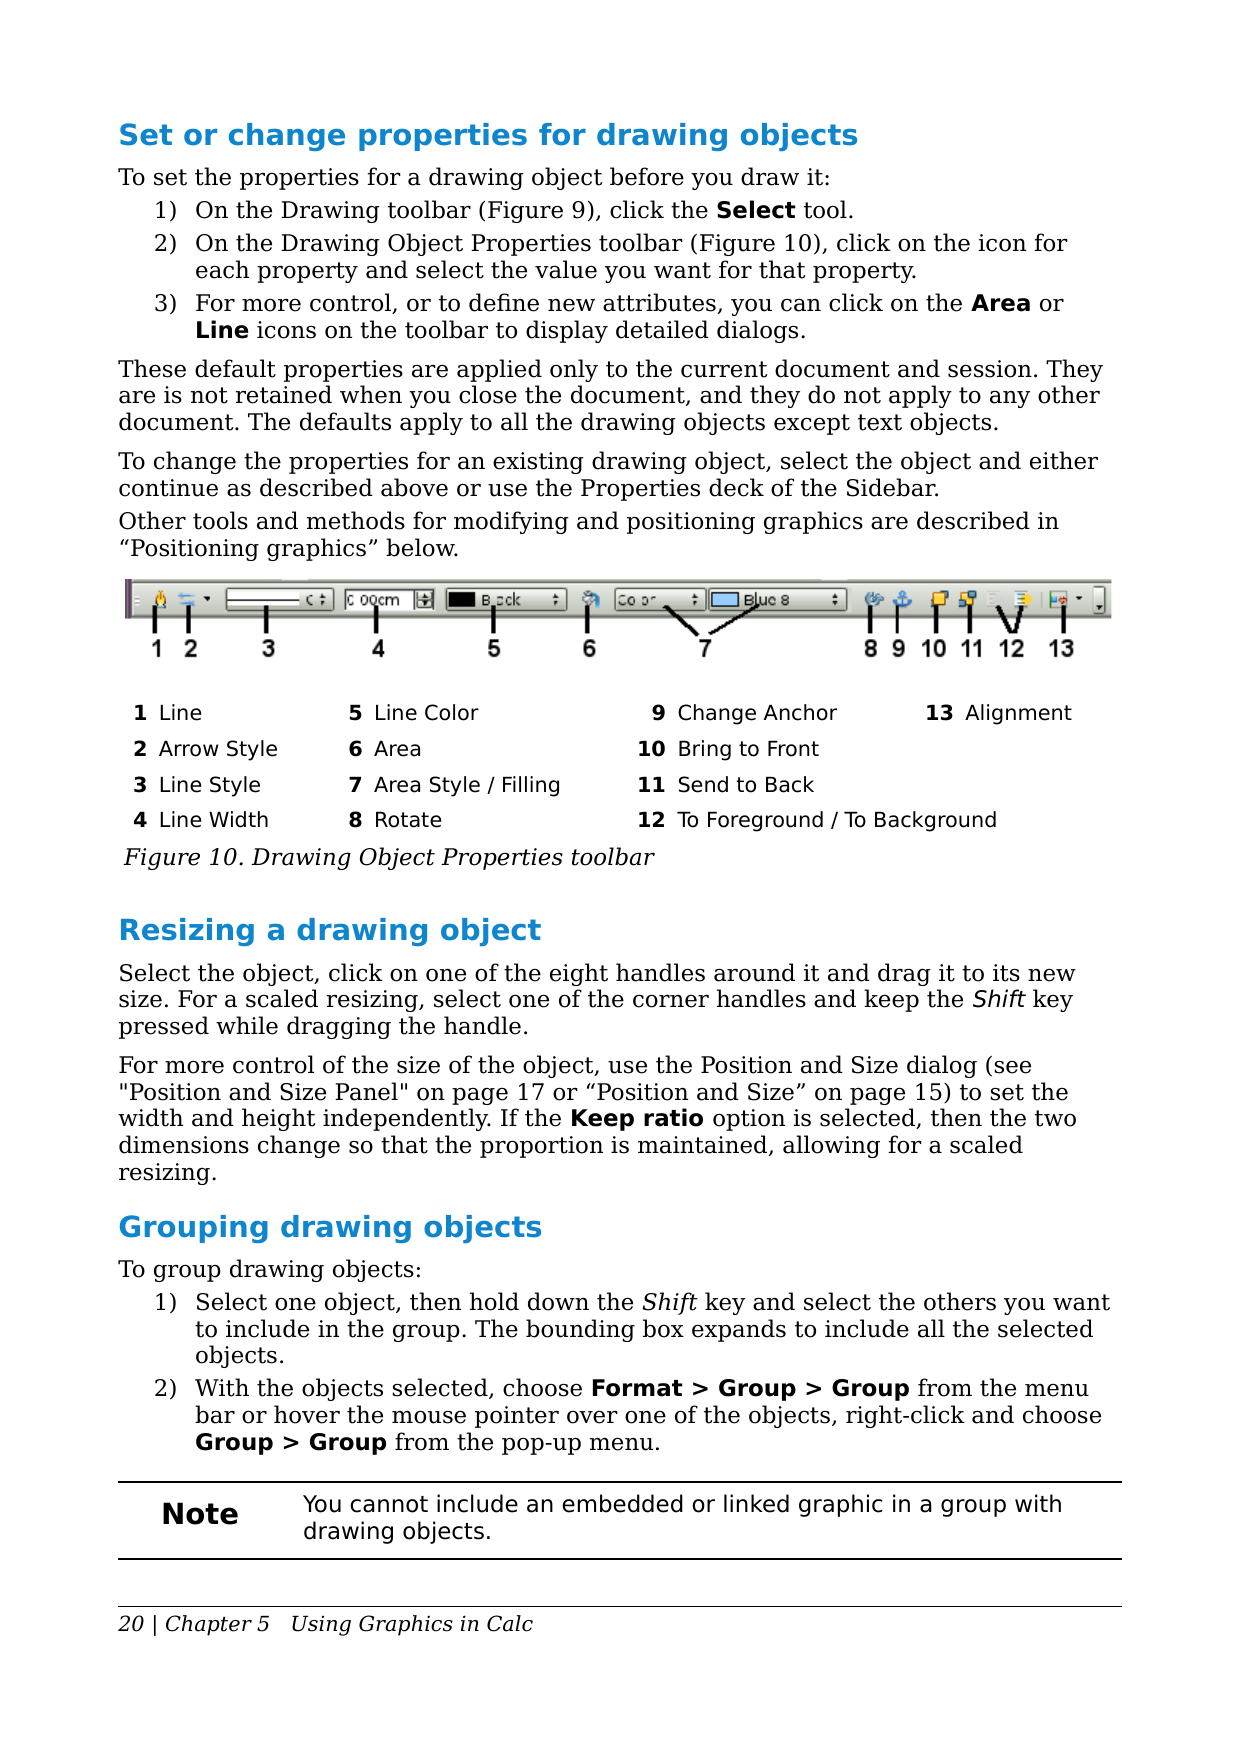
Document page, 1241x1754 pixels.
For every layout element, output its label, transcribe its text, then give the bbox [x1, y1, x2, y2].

text These default properties are applied only to the current document and session. They are is not retained when you close the document, and they do not apply to any other document. The defaults apply to all the drawing objects except text objects. [118, 356, 1122, 436]
list On the Drawing Object Properties toolbar (Figure 10), click on the icon for each property and select the value you want for that property. [177, 231, 1122, 284]
table_cell Alignment [960, 695, 1120, 731]
text For more control of the size of the object, use the Position and Size dialog (see "Position and Size Panel" on page 17 or “Position and Size” on page 15) to set the width and height independently. If the Keep ratio option is selected, then the two dimensions change so that the proportion is maintained, allowing for a scaled resizing. [118, 1052, 1122, 1186]
table_cell Line [153, 695, 337, 731]
table_cell [905, 731, 959, 767]
text Select the object, click on one of the eight handles around it and drag it to its new size. For a scaled resizing, select one of the corner handles and keep the Shift key pressed while dragging the handle. [118, 960, 1122, 1040]
picture [125, 579, 1113, 669]
table_cell 10 [620, 731, 671, 767]
table_cell [960, 731, 1120, 767]
list To set the properties for a drawing object before you draw it: [118, 164, 1122, 191]
table_cell Send to Back [671, 767, 905, 803]
list With the objects selected, choose Format > Group > Group from the menu bar or hover the mouse pointer over one of the objects, right-click and choose Group > Group from the pop-up menu. [177, 1376, 1122, 1456]
table_cell Rotate [368, 803, 620, 838]
table_cell Line Style [153, 767, 337, 803]
table_cell Change Anchor [671, 695, 905, 731]
table_cell To Foreground / To Background [671, 803, 1120, 838]
table_cell 5 [337, 695, 368, 731]
list To change the properties for an existing drawing object, select the object and either continue as described above or use the Properties deck of the Sidebar. [118, 448, 1122, 502]
subtitle Grouping drawing objects [118, 1210, 1122, 1244]
table_cell Line Width [153, 803, 337, 838]
table_cell 7 [337, 767, 368, 803]
table_header Note [118, 1483, 281, 1558]
list To group drawing objects: [118, 1256, 1122, 1283]
table_cell Arrow Style [153, 731, 337, 767]
table_cell 8 [337, 803, 368, 838]
list For more control, or to define new attributes, you can click on the Area or Line icons on the toolbar to display detailed dialogs. [177, 290, 1122, 343]
table_cell Line Color [368, 695, 620, 731]
table_cell Bring to Front [671, 731, 905, 767]
text Other tools and methods for modifying and positioning graphics are described in “Positioning graphics” below. [118, 508, 1122, 562]
subtitle Resizing a drawing object [118, 913, 1122, 947]
table_cell Area [368, 731, 620, 767]
table_cell [905, 767, 959, 803]
table_cell [960, 767, 1120, 803]
table_cell 1 [118, 695, 153, 731]
table_cell Figure 10. Drawing Object Properties toolbar [118, 838, 1120, 883]
table_cell 4 [118, 803, 153, 838]
table_cell 6 [337, 731, 368, 767]
table_cell 13 [905, 695, 959, 731]
table_cell 2 [118, 731, 153, 767]
table_cell 11 [620, 767, 671, 803]
table_header [118, 574, 1120, 695]
table_cell 9 [620, 695, 671, 731]
list On the Drawing toolbar (Figure 9), click the Select tool. [177, 198, 1122, 224]
subtitle Set or change properties for drawing objects [118, 118, 1122, 152]
table_cell 12 [620, 803, 671, 838]
table_cell 3 [118, 767, 153, 803]
table_header You cannot include an embedded or linked graphic in a group with drawing objects. [281, 1483, 1122, 1558]
list Select one object, then hold down the Shift key and select the others you want to include in the group. The bounding box expands to include all the selected objects. [177, 1289, 1122, 1369]
table_cell Area Style / Filling [368, 767, 620, 803]
